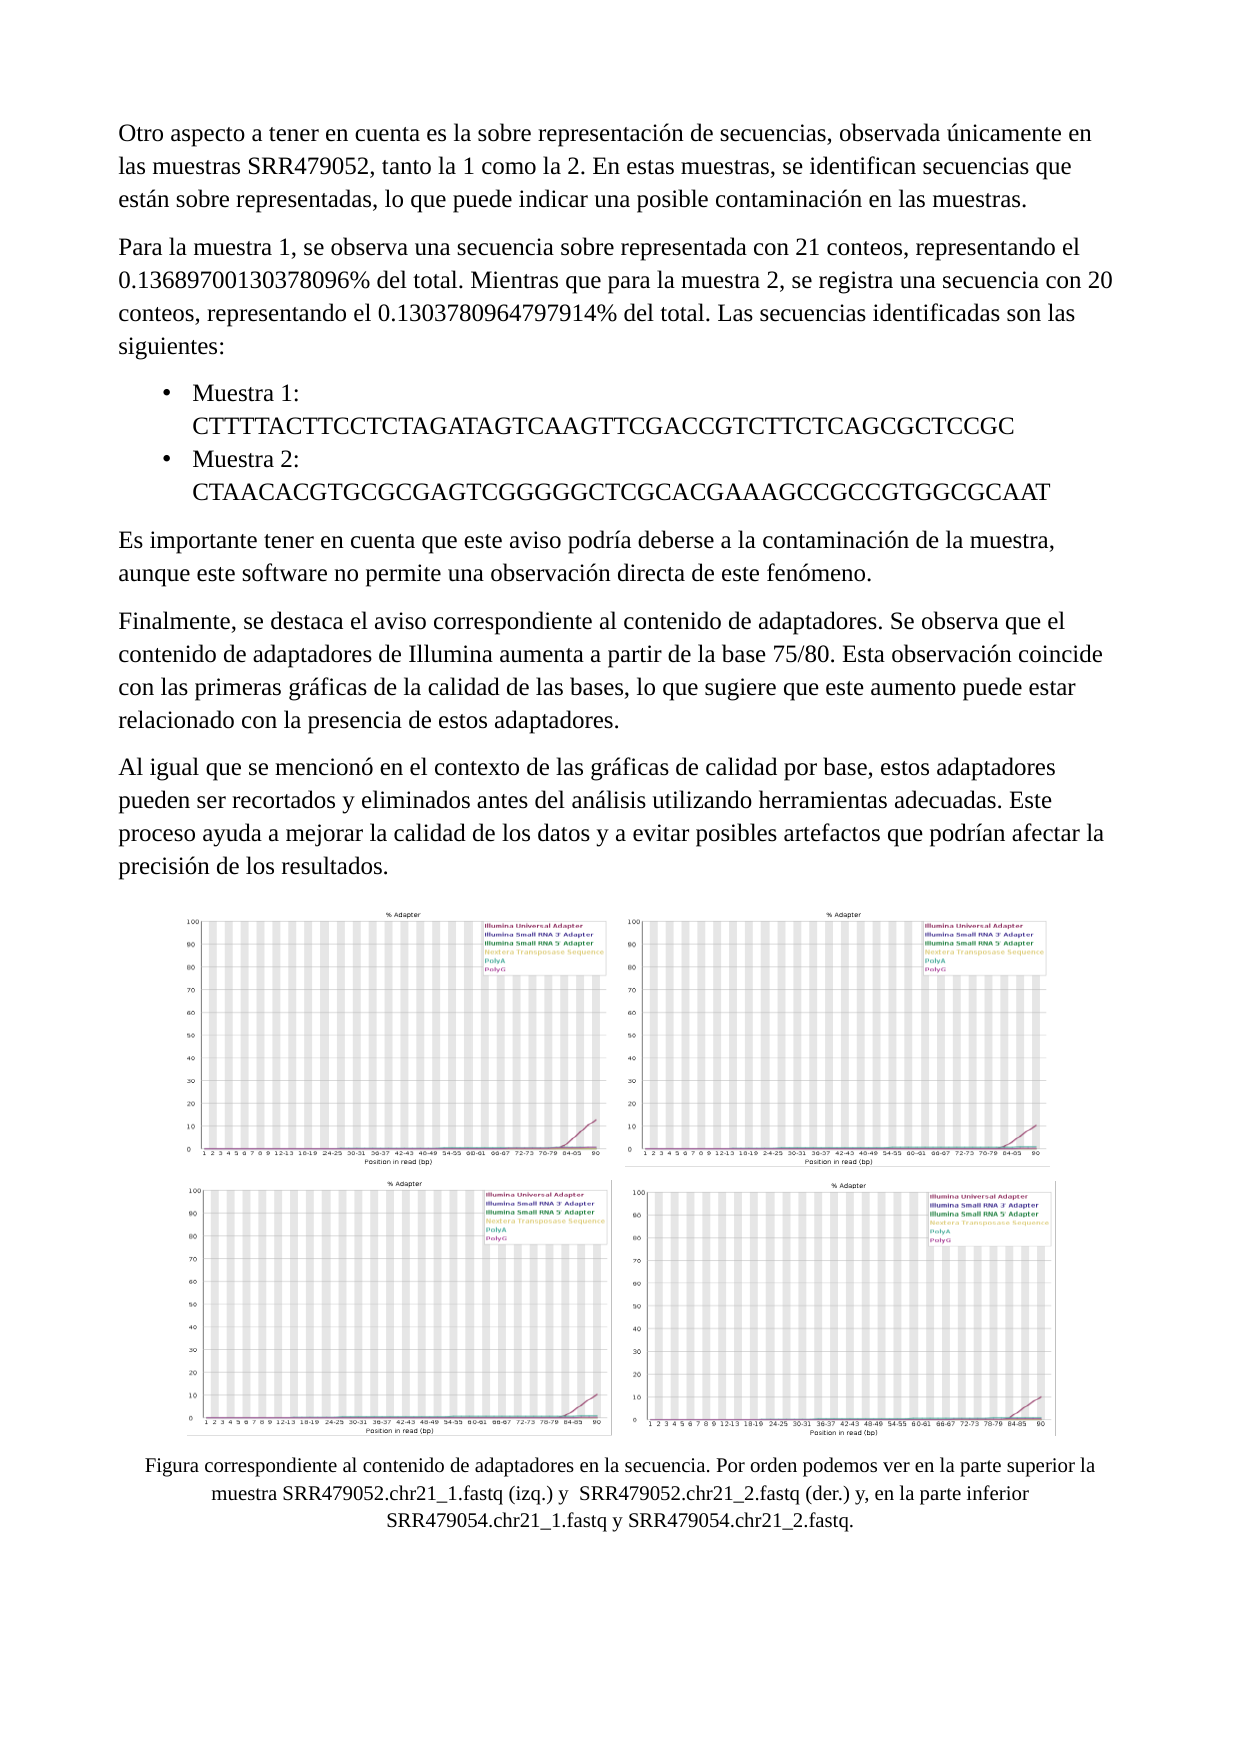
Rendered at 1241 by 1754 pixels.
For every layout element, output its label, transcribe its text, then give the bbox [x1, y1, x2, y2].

text Figura correspondiente al contenido de adaptadores en la secuencia. Por orden podemos ver en la parte superior la muestra SRR479052.chr21_1.fastq (izq.) y SRR479052.chr21_2.fastq (der.) y, en la parte inferior SRR479054.chr21_1.fastq y SRR479054.chr21_2.fastq. [118, 899, 1122, 1532]
text Para la muestra 1, se observa una secuencia sobre representada con 21 conteos, representando el 0.13689700130378096% del total. Mientras que para la muestra 2, se registra una secuencia con 20 conteos, representando el 0.1303780964797914% del total. Las secuencias identificadas son las siguientes: [118, 232, 1122, 359]
list Muestra 2: CTAACACGTGCGCGAGTCGGGGGCTCGCACGAAAGCCGCCGTGGCGCAAT [162, 444, 1122, 506]
text Al igual que se mencionó en el contexto de las gráficas de calidad por base, estos adaptadores pueden ser recortados y eliminados antes del análisis utilizando herramientas adecuadas. Este proceso ayuda a mejorar la calidad de los datos y a evitar posibles artefactos que podrían afectar la precisión de los resultados. [118, 752, 1122, 880]
list Muestra 1: CTTTTACTTCCTCTAGATAGTCAAGTTCGACCGTCTTCTCAGCGCTCCGC [162, 378, 1122, 440]
text Es importante tener en cuenta que este aviso podría deberse a la contaminación de la muestra, aunque este software no permite una observación directa de este fenómeno. [118, 525, 1122, 587]
text Finalmente, se destaca el aviso correspondiente al contenido de adaptadores. Se observa que el contenido de adaptadores de Illumina aumenta a partir de la base 75/80. Esta observación coincide con las primeras gráficas de la calidad de las bases, lo que sugiere que este aumento puede estar relacionado con la presencia de estos adaptadores. [118, 606, 1122, 733]
picture [176, 899, 1065, 1450]
text Otro aspecto a tener en cuenta es la sobre representación de secuencias, observada únicamente en las muestras SRR479052, tanto la 1 como la 2. En estas muestras, se identifican secuencias que están sobre representadas, lo que puede indicar una posible contaminación en las muestras. [118, 118, 1122, 213]
